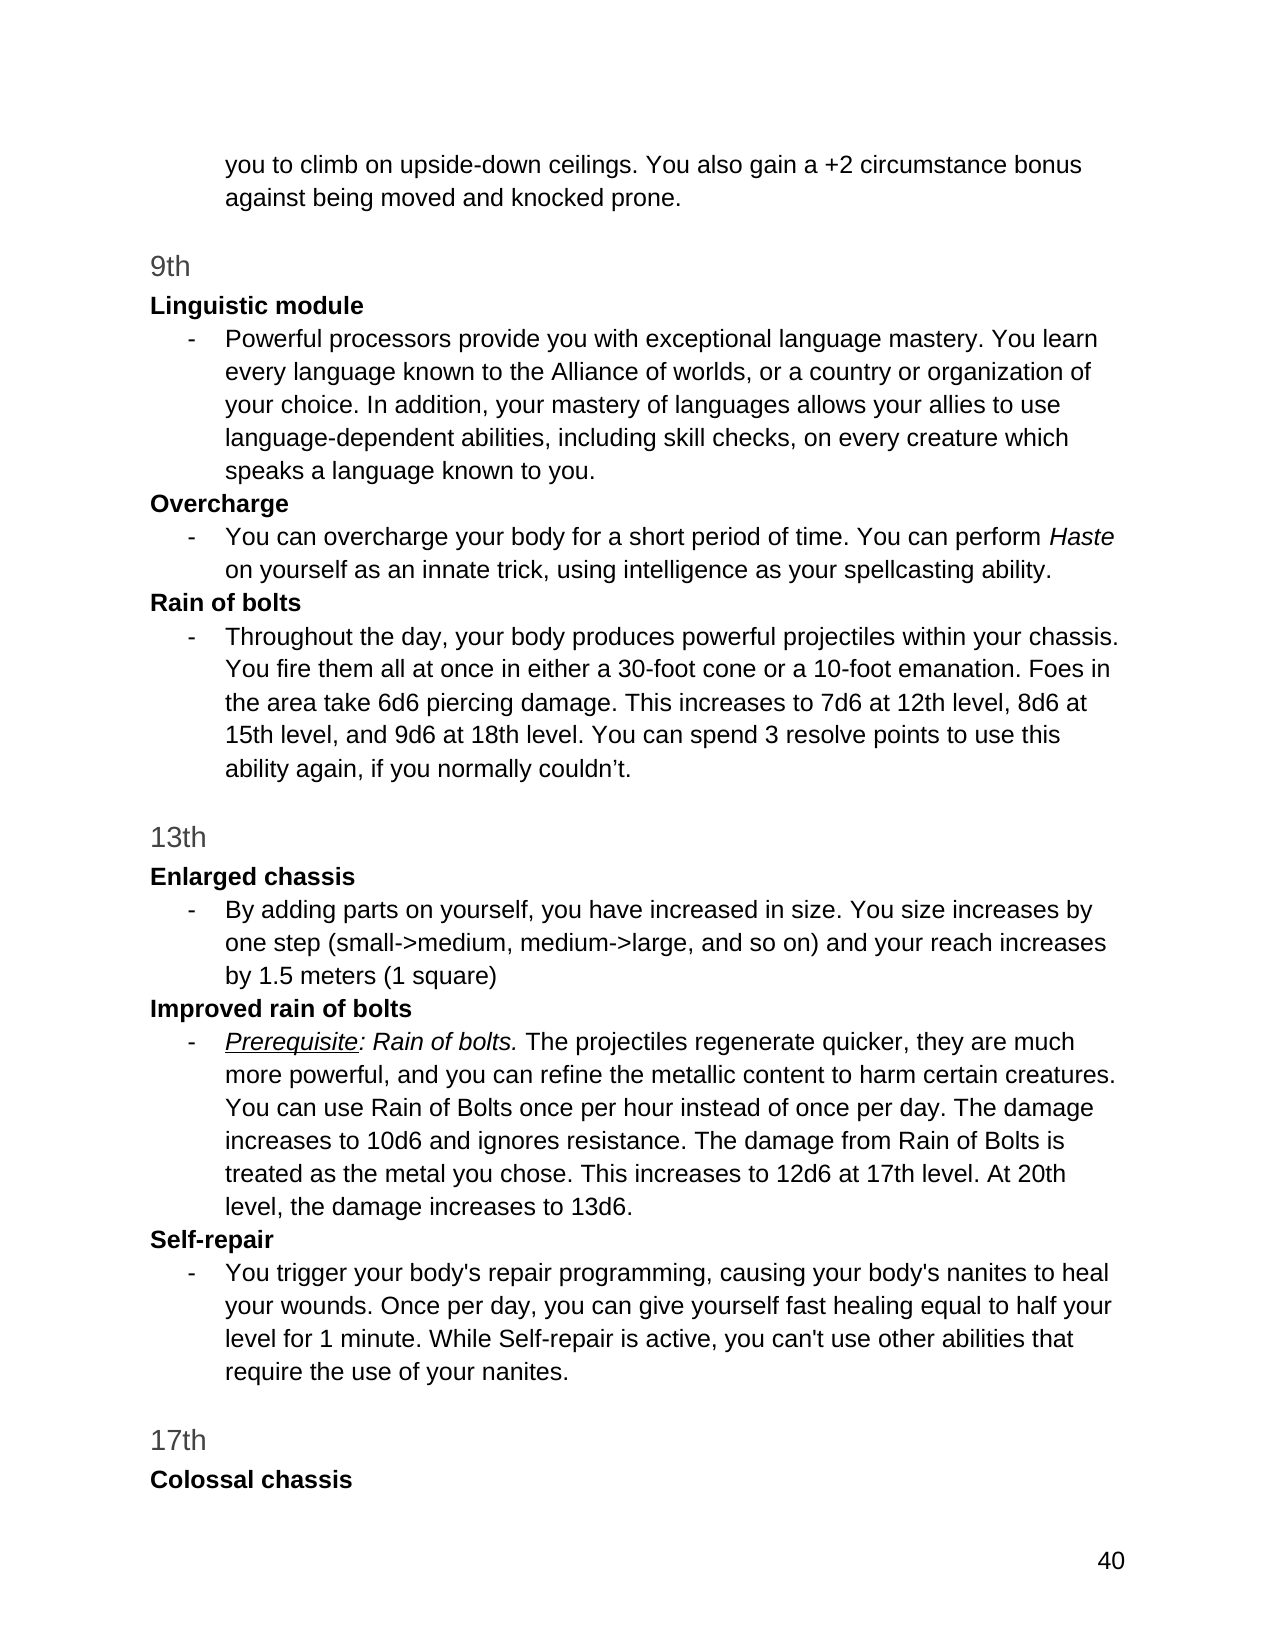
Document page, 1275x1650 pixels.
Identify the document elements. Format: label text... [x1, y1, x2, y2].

list You can overcharge your body for a short period of time. You can perform Haste on yourself as an innate trick, using intelligence as your spellcasting ability. [187, 522, 1125, 584]
text Overcharge [150, 489, 1125, 518]
text Colossal chassis [150, 1465, 1125, 1494]
text Improved rain of bolts [150, 994, 1125, 1023]
list Prerequisite: Rain of bolts. The projectiles regenerate quicker, they are much more powerful, and you can refine the metallic content to harm certain creatures. You can use Rain of Bolts once per hour instead of once per day. The damage increases to 10d6 and ignores resistance. The damage from Rain of Bolts is treated as the metal you chose. This increases to 12d6 at 17th level. At 20th level, the damage increases to 13d6. [187, 1027, 1125, 1221]
subtitle 9th [150, 249, 1125, 283]
text Enlarged chassis [150, 862, 1125, 891]
subtitle 17th [150, 1423, 1125, 1457]
list By adding parts on yourself, you have increased in size. You size increases by one step (small->medium, medium->large, and so on) and your reach increases by 1.5 meters (1 square) [187, 895, 1125, 989]
text Rain of bolts [150, 588, 1125, 617]
text Self-repair [150, 1225, 1125, 1254]
list you to climb on upside-down ceilings. You also gain a +2 circumstance bonus against being moved and knocked prone. [187, 150, 1125, 212]
text Linguistic module [150, 291, 1125, 320]
subtitle 13th [150, 820, 1125, 853]
list You trigger your body's repair programming, causing your body's nanites to heal your wounds. Once per day, you can give yourself fast healing equal to half your level for 1 minute. While Self-repair is active, you can't use other abilities that require the use of your nanites. [187, 1258, 1125, 1386]
list Powerful processors provide you with exceptional language mastery. You learn every language known to the Alliance of worlds, or a country or organization of your choice. In addition, your mastery of languages allows your allies to use language-dependent abilities, including skill checks, on every creature which speaks a language known to you. [187, 324, 1125, 485]
list Throughout the day, your body produces powerful projectiles within your chassis. You fire them all at once in either a 30-foot cone or a 10-foot emanation. Foes in the area take 6d6 piercing damage. This increases to 7d6 at 12th level, 8d6 at 15th level, and 9d6 at 18th level. You can spend 3 resolve points to use this ability again, if you normally couldn’t. [187, 621, 1125, 782]
